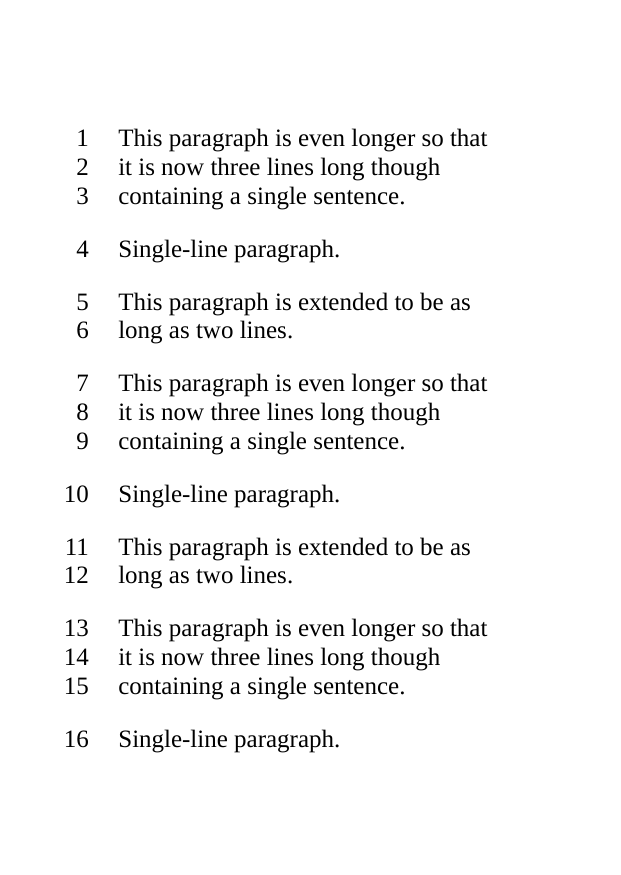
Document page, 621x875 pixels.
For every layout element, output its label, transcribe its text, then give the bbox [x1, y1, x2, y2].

text Single-line paragraph. [118, 724, 502, 753]
text This paragraph is extended to be as long as two lines. [118, 532, 502, 589]
text This paragraph is even longer so that it is now three lines long though containing a single sentence. [118, 613, 502, 700]
text This paragraph is even longer so that it is now three lines long though containing a single sentence. [118, 368, 502, 455]
text Single-line paragraph. [118, 234, 502, 263]
text This paragraph is extended to be as long as two lines. [118, 287, 502, 344]
text This paragraph is even longer so that it is now three lines long though containing a single sentence. [118, 123, 502, 210]
text Single-line paragraph. [118, 479, 502, 508]
